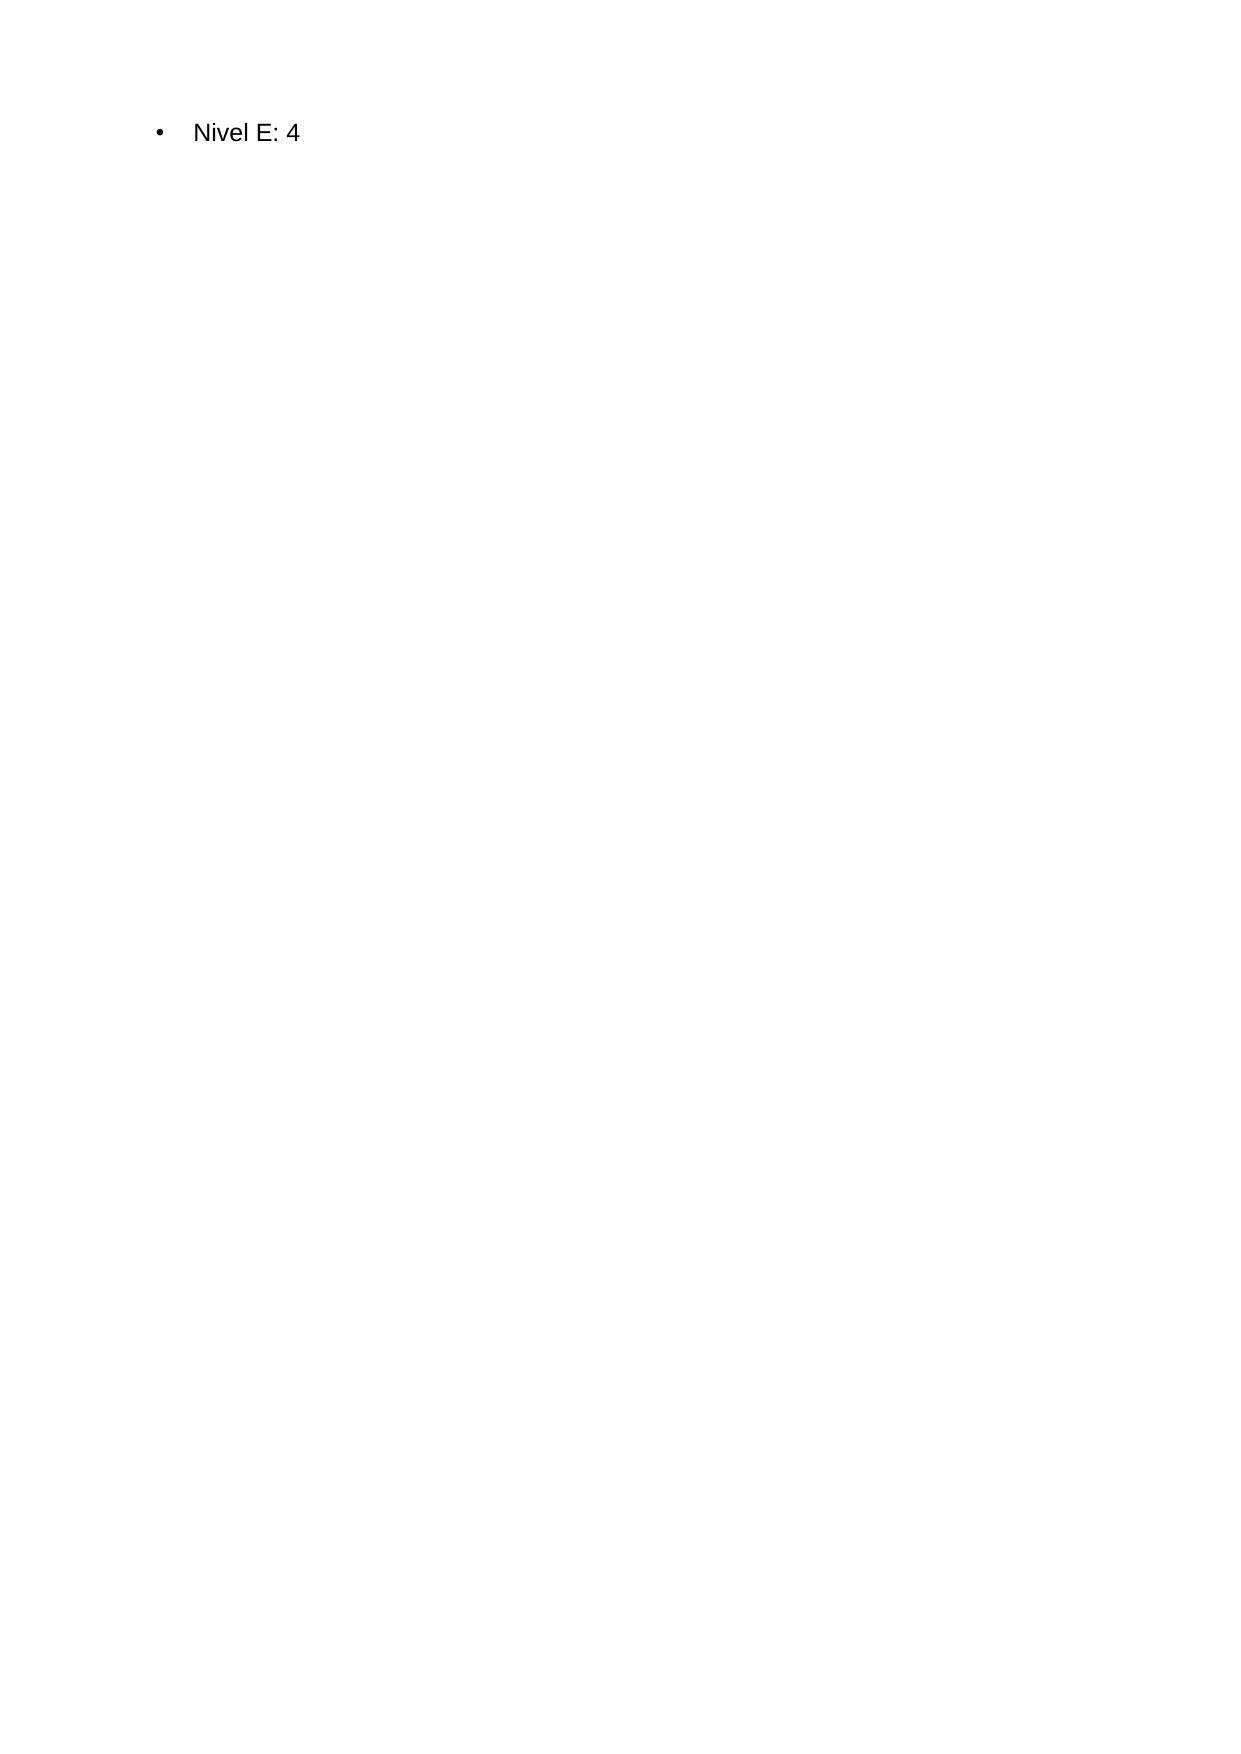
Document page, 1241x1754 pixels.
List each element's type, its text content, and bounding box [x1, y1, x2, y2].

list Nivel E: 4 [156, 118, 1122, 147]
